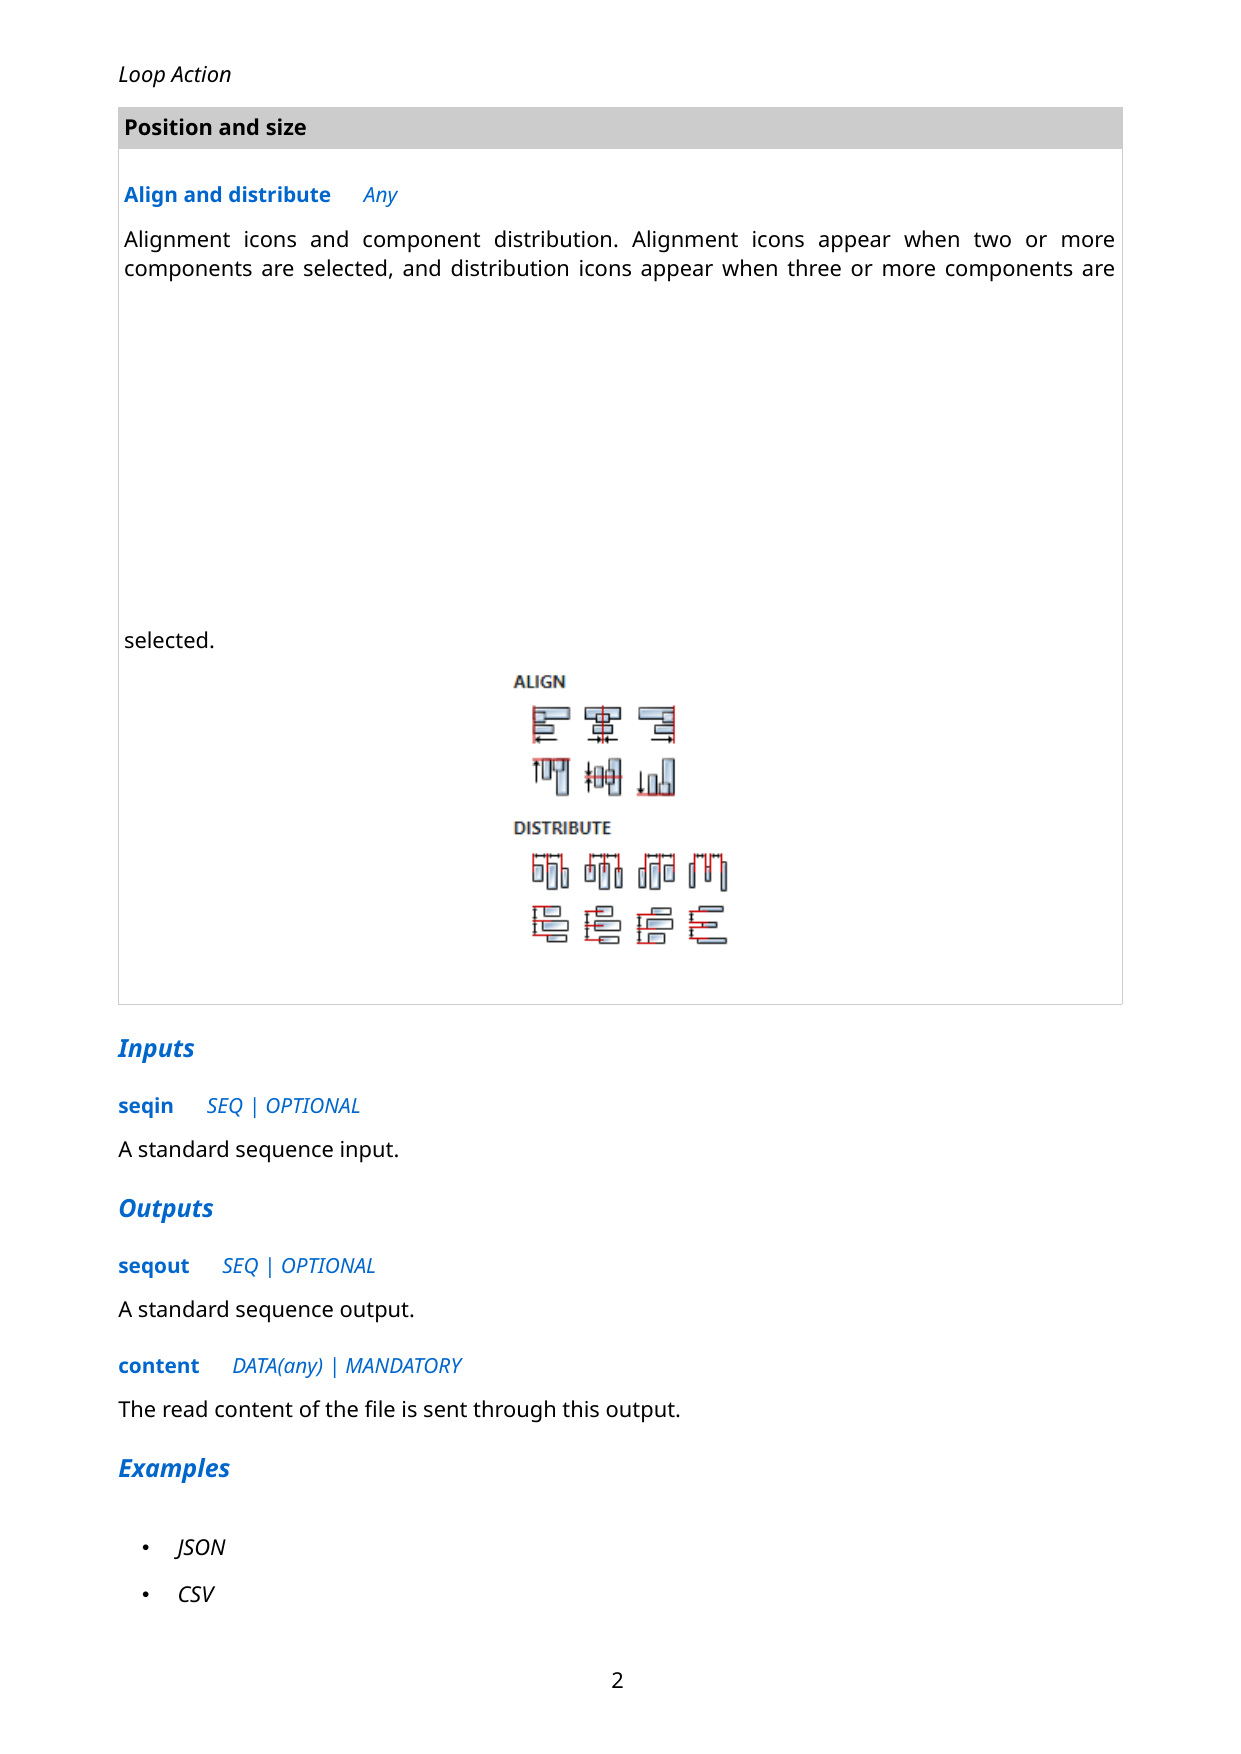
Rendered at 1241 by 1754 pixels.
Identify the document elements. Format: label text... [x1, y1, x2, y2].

table_header Position and size [119, 108, 1122, 148]
table_cell Align and distribute Any Alignment icons and component distribution. Alignment icons appear when two or more components are selected, and distribution icons appear when three or more components are selected. [119, 149, 1122, 1004]
subtitle content DATA(any) | MANDATORY [118, 1351, 1122, 1379]
list JSON [142, 1532, 1110, 1562]
subtitle Examples [118, 1450, 1122, 1484]
subtitle seqout SEQ | OPTIONAL [118, 1251, 1122, 1280]
list CSV [142, 1579, 1110, 1609]
text A standard sequence output. [118, 1294, 1122, 1324]
subtitle Inputs [118, 1030, 1122, 1064]
text The read content of the file is sent through this output. [118, 1394, 1122, 1424]
text A standard sequence input. [118, 1134, 1122, 1164]
picture [490, 667, 750, 957]
subtitle seqin SEQ | OPTIONAL [118, 1091, 1122, 1119]
subtitle Outputs [118, 1191, 1122, 1225]
